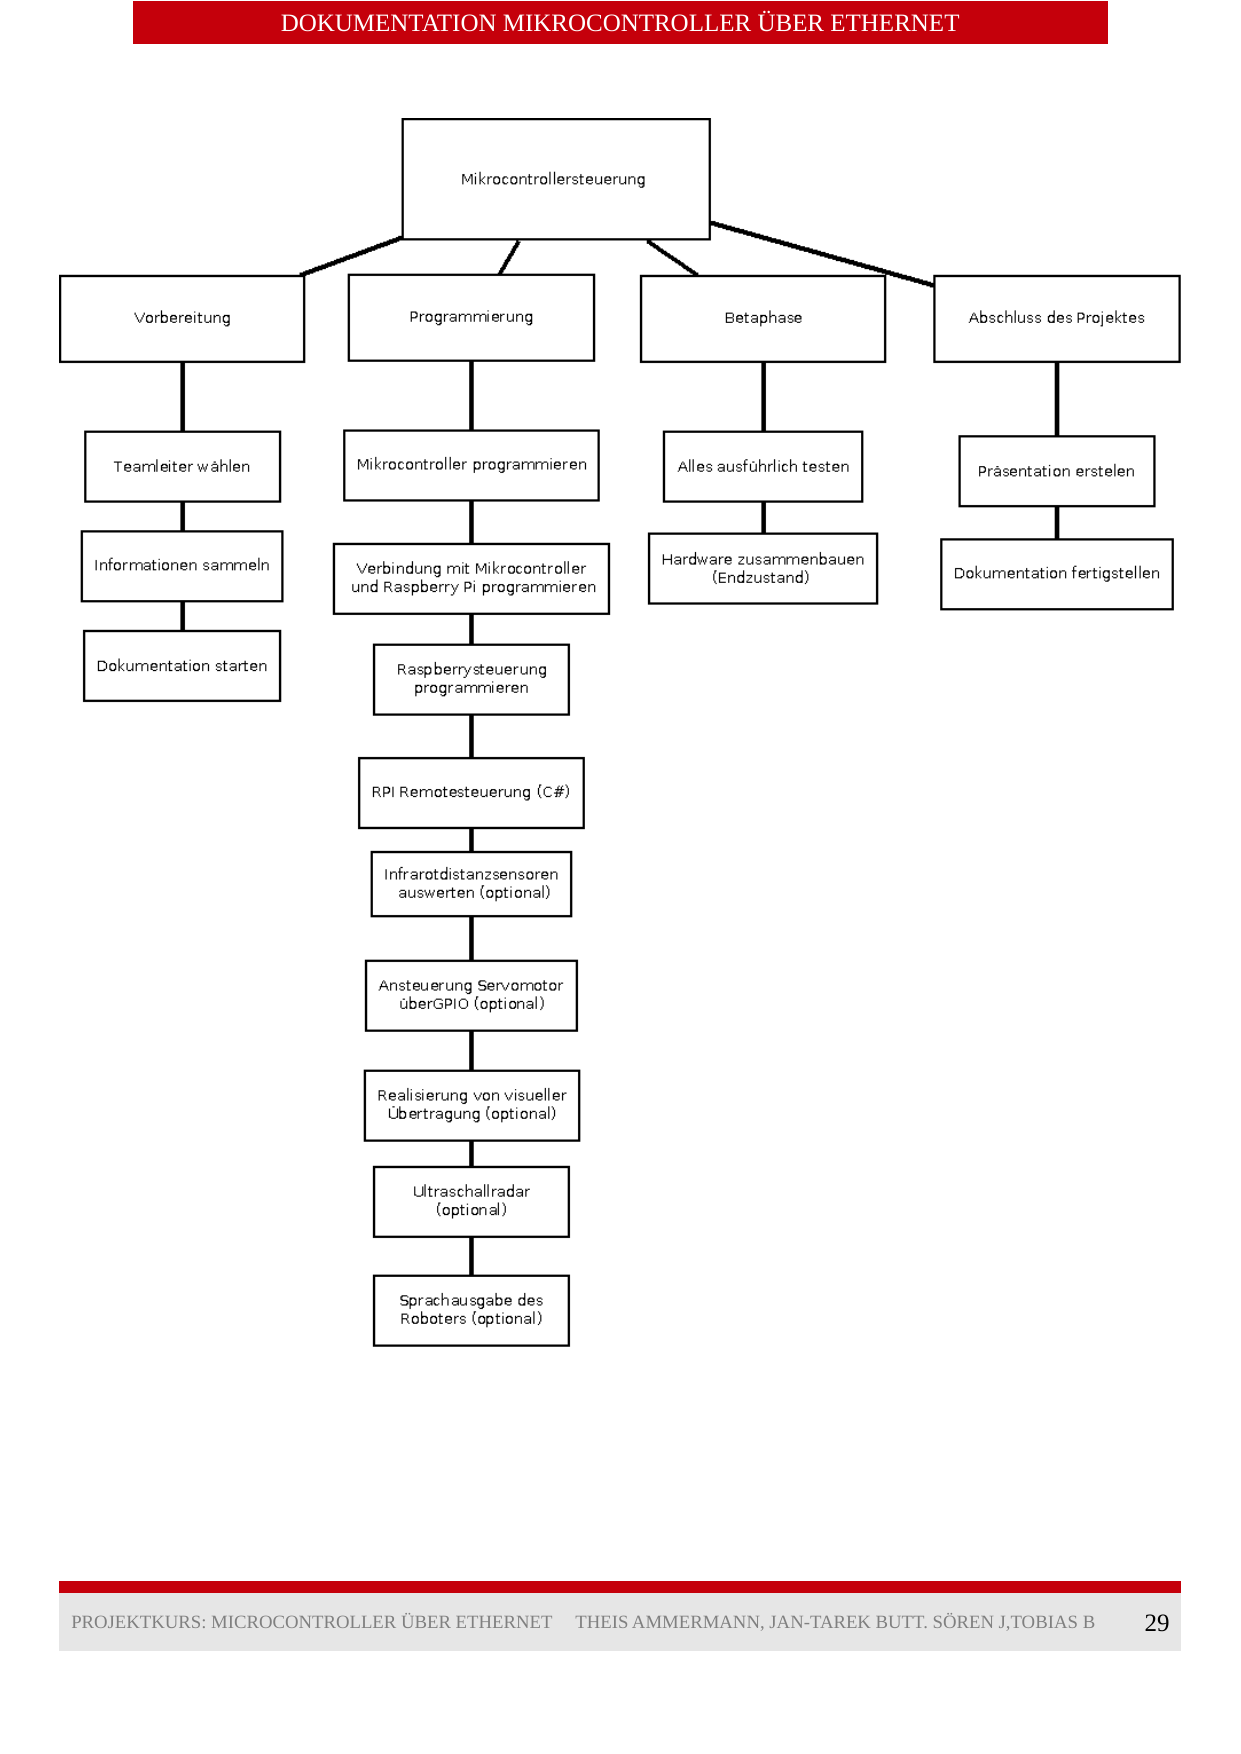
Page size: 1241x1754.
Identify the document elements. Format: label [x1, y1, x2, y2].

picture [59, 118, 1182, 1348]
